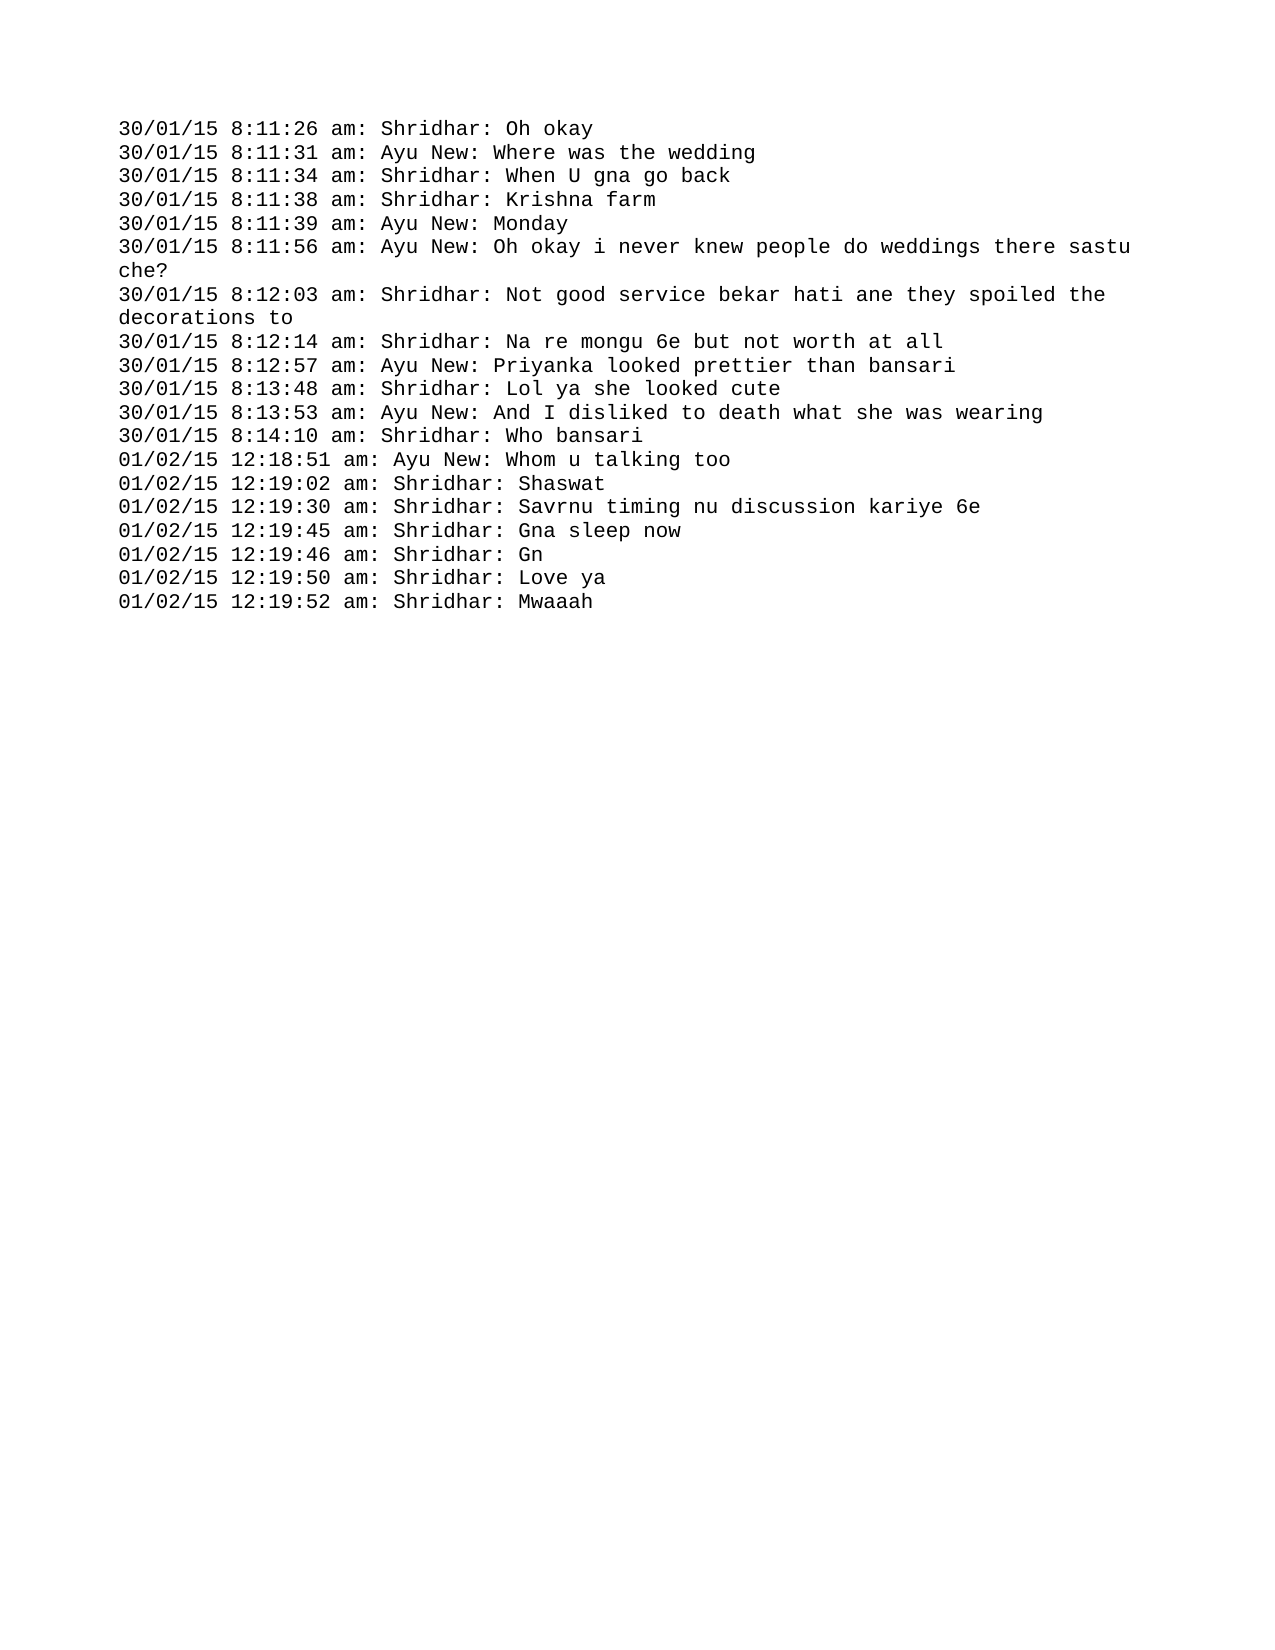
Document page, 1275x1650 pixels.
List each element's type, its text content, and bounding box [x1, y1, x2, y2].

text 01/02/15 12:19:45 am: Shridhar: Gna sleep now [118, 520, 1157, 544]
text 30/01/15 8:12:57 am: Ayu New: Priyanka looked prettier than bansari [118, 354, 1157, 378]
text 30/01/15 8:11:56 am: Ayu New: Oh okay i never knew people do weddings there sastu che? [118, 236, 1157, 284]
text 30/01/15 8:13:53 am: Ayu New: And I disliked to death what she was wearing [118, 402, 1157, 426]
text 30/01/15 8:11:39 am: Ayu New: Monday [118, 213, 1157, 236]
text 30/01/15 8:13:48 am: Shridhar: Lol ya she looked cute [118, 378, 1157, 402]
text 30/01/15 8:12:14 am: Shridhar: Na re mongu 6e but not worth at all [118, 331, 1157, 354]
text 01/02/15 12:19:50 am: Shridhar: Love ya [118, 567, 1157, 591]
text 01/02/15 12:19:52 am: Shridhar: Mwaaah [118, 591, 1157, 615]
text 30/01/15 8:14:10 am: Shridhar: Who bansari [118, 426, 1157, 449]
text 30/01/15 8:11:31 am: Ayu New: Where was the wedding [118, 142, 1157, 165]
text 01/02/15 12:19:02 am: Shridhar: Shaswat [118, 473, 1157, 496]
text 30/01/15 8:12:03 am: Shridhar: Not good service bekar hati ane they spoiled the decorations to [118, 284, 1157, 331]
text 30/01/15 8:11:26 am: Shridhar: Oh okay [118, 118, 1157, 142]
text 01/02/15 12:19:46 am: Shridhar: Gn [118, 544, 1157, 567]
text 30/01/15 8:11:38 am: Shridhar: Krishna farm [118, 189, 1157, 213]
text 01/02/15 12:19:30 am: Shridhar: Savrnu timing nu discussion kariye 6e [118, 496, 1157, 520]
text 01/02/15 12:18:51 am: Ayu New: Whom u talking too [118, 449, 1157, 473]
text 30/01/15 8:11:34 am: Shridhar: When U gna go back [118, 165, 1157, 189]
